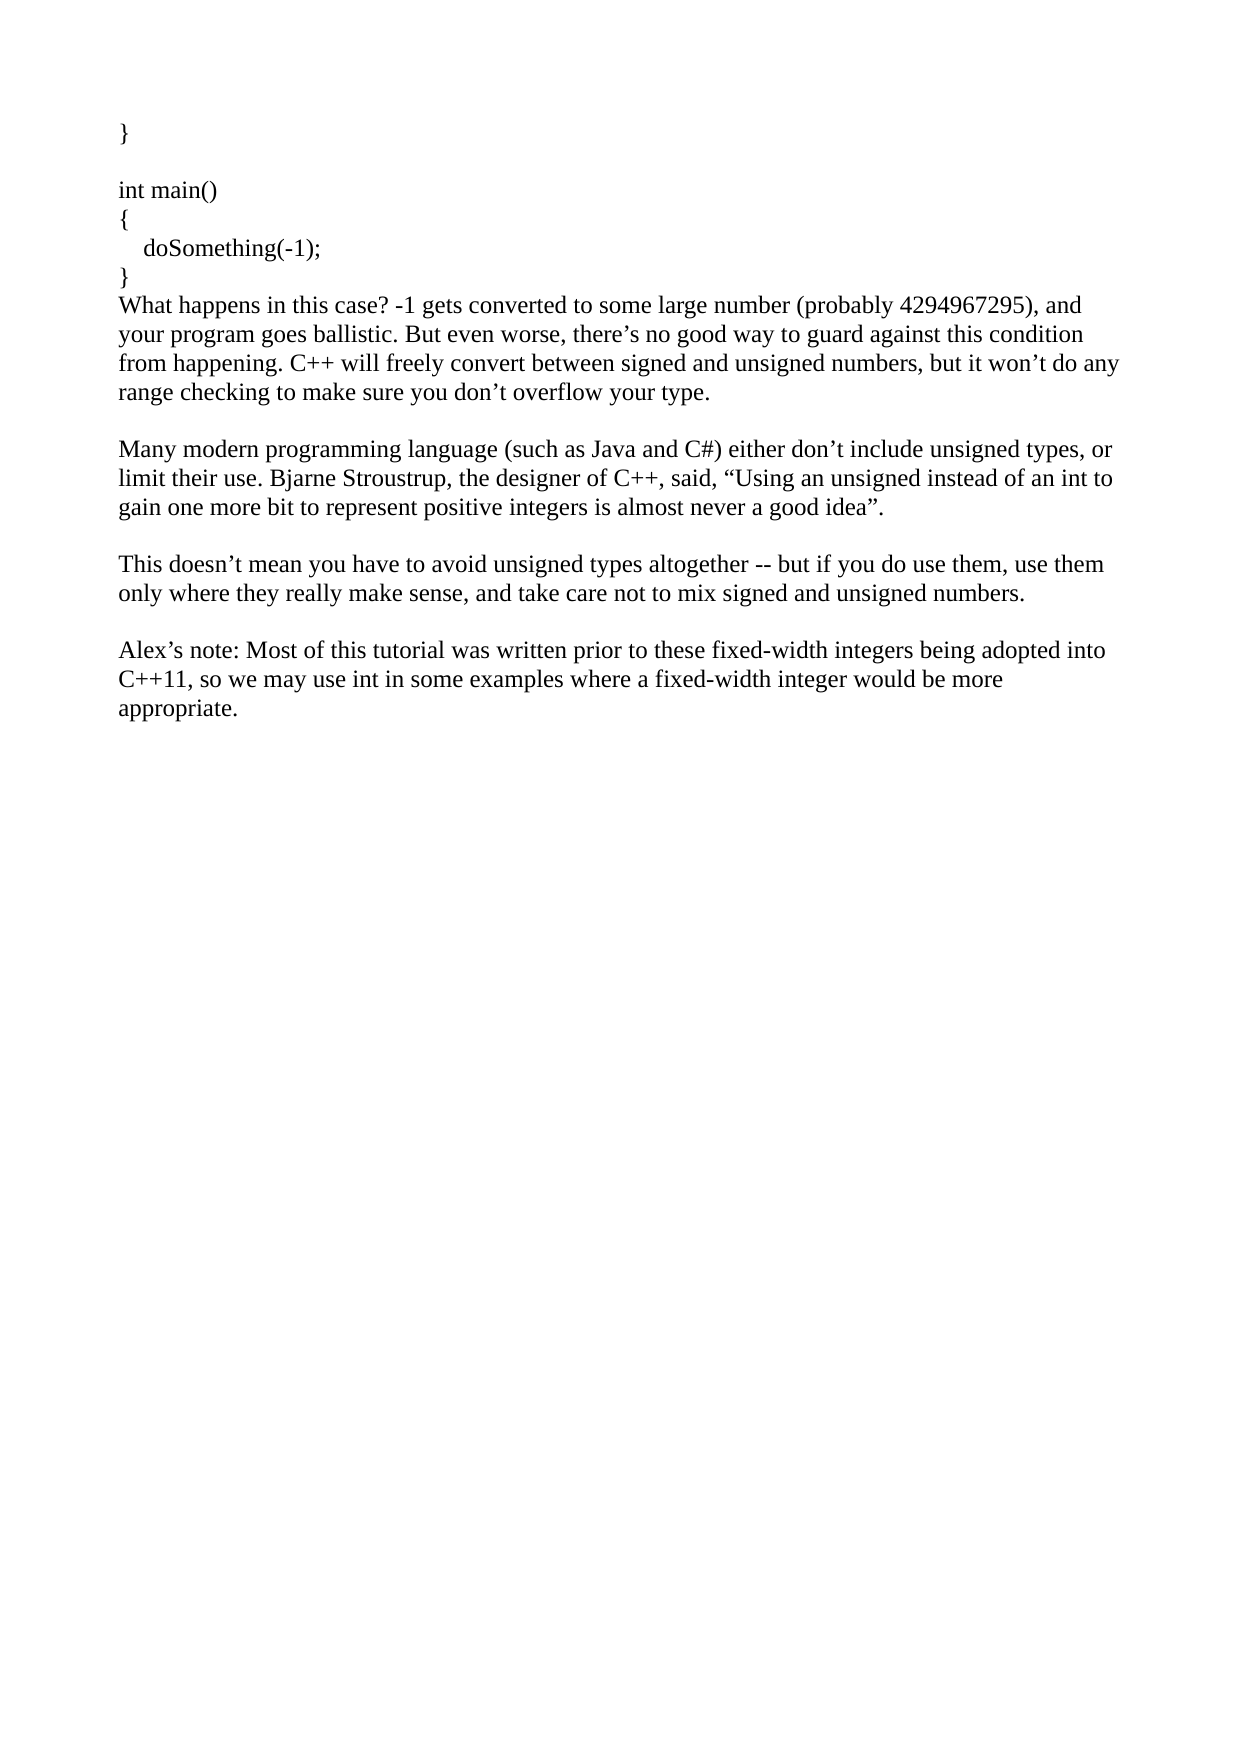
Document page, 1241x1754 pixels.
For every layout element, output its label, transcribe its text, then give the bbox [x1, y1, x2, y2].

text This doesn’t mean you have to avoid unsigned types altogether -- but if you do use them, use them only where they really make sense, and take care not to mix signed and unsigned numbers. [118, 549, 1122, 607]
text } [118, 118, 1122, 147]
text doSomething(-1); [118, 233, 1122, 262]
text int main() [118, 176, 1122, 204]
text Many modern programming language (such as Java and C#) either don’t include unsigned types, or limit their use. Bjarne Stroustrup, the designer of C++, said, “Using an unsigned instead of an int to gain one more bit to represent positive integers is almost never a good idea”. [118, 434, 1122, 521]
text { [118, 204, 1122, 233]
text What happens in this case? -1 gets converted to some large number (probably 4294967295), and your program goes ballistic. But even worse, there’s no good way to guard against this condition from happening. C++ will freely convert between signed and unsigned numbers, but it won’t do any range checking to make sure you don’t overflow your type. [118, 291, 1122, 406]
text Alex’s note: Most of this tutorial was written prior to these fixed-width integers being adopted into C++11, so we may use int in some examples where a fixed-width integer would be more appropriate. [118, 636, 1122, 722]
text } [118, 262, 1122, 291]
